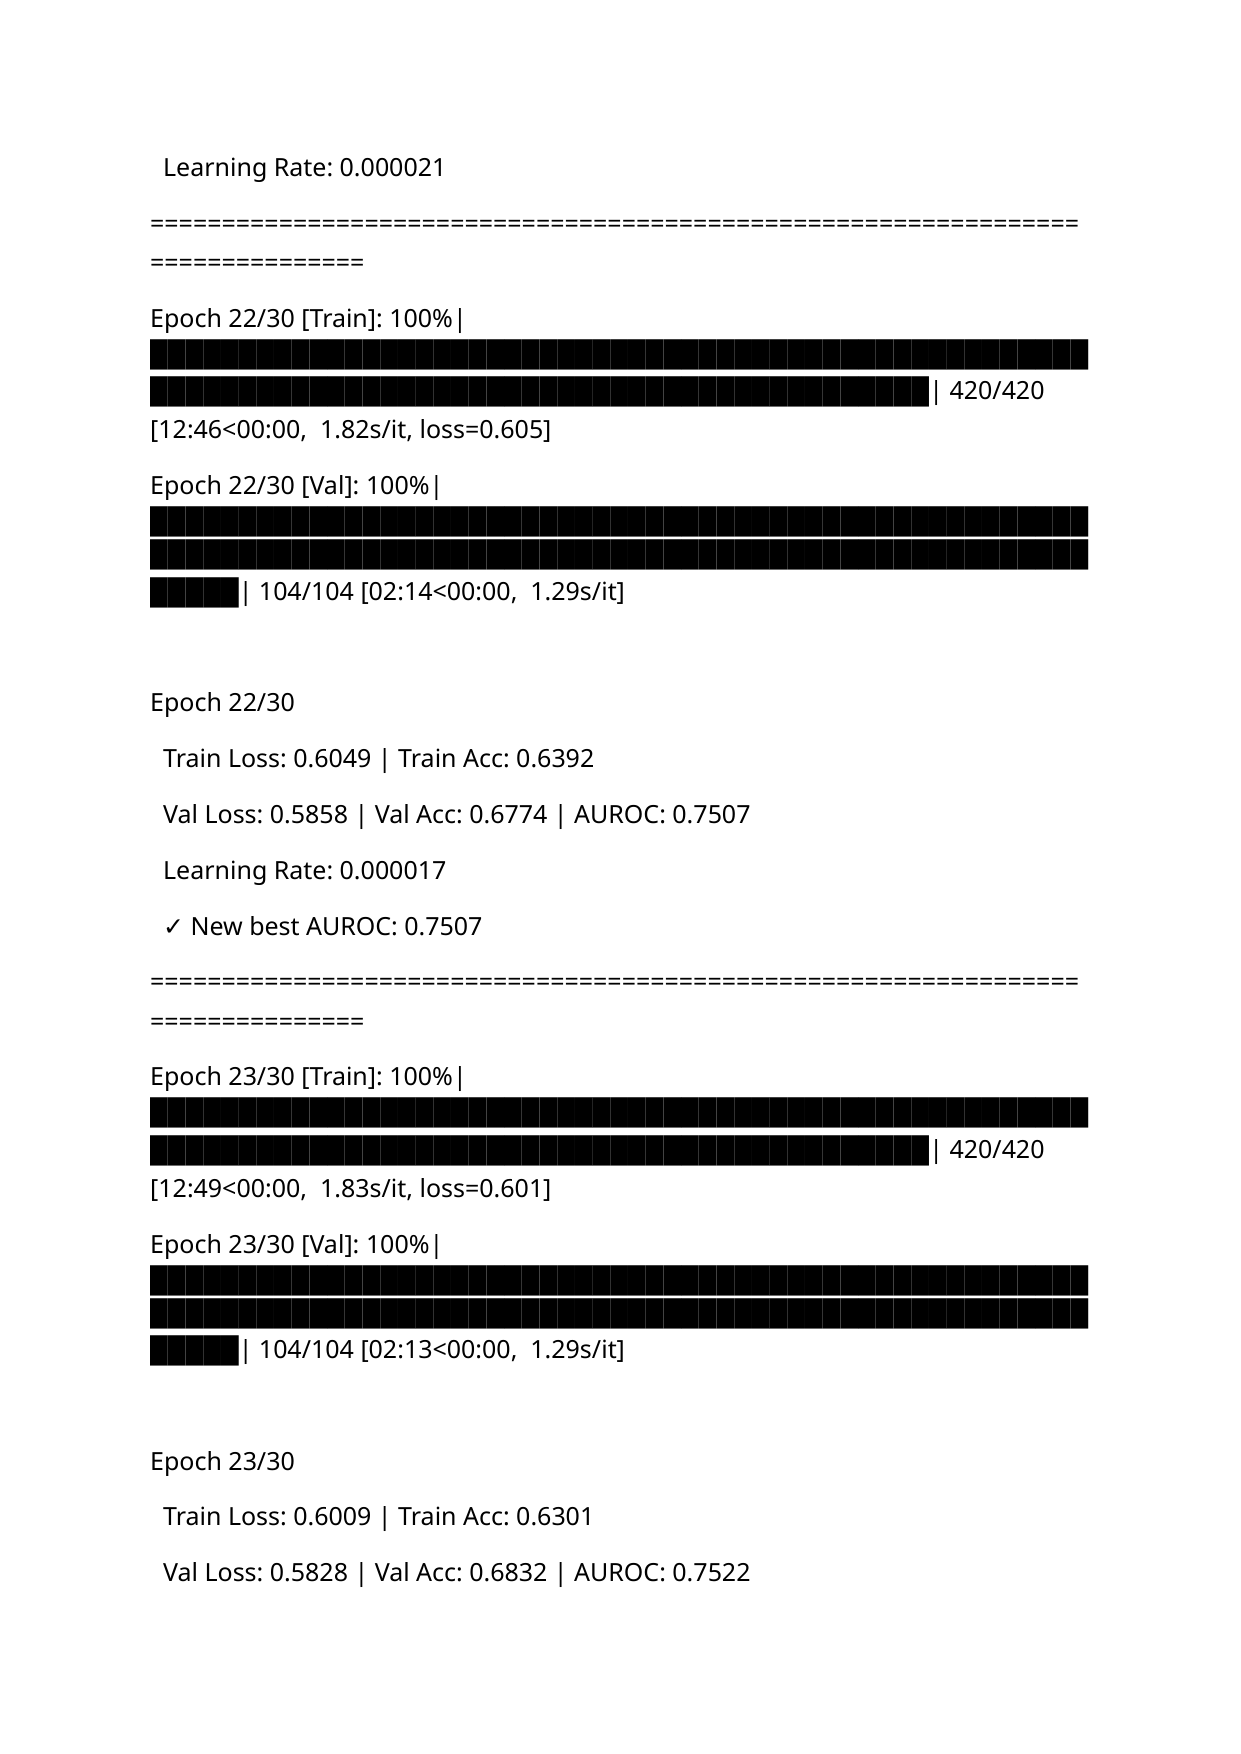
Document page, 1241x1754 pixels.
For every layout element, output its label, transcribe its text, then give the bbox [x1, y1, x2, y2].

text Train Loss: 0.6049 | Train Acc: 0.6392 [150, 741, 1090, 775]
text Epoch 22/30 [150, 685, 1090, 719]
text Val Loss: 0.5828 | Val Acc: 0.6832 | AUROC: 0.7522 [150, 1555, 1090, 1589]
text Train Loss: 0.6009 | Train Acc: 0.6301 [150, 1499, 1090, 1533]
text Epoch 23/30 [150, 1443, 1090, 1477]
text Epoch 22/30 [Val]: 100%|███████████████████████████████████████████████████████████████████████████████████████████████████████████████| 104/104 [02:14<00:00, 1.29s/it] [150, 468, 1090, 607]
text Learning Rate: 0.000021 [150, 150, 1090, 184]
text ================================================================================ [150, 206, 1090, 279]
text ================================================================================ [150, 964, 1090, 1037]
text Epoch 22/30 [Train]: 100%|█████████████████████████████████████████████████████████████████████████████████████████████████| 420/420 [12:46<00:00, 1.82s/it, loss=0.605] [150, 301, 1090, 446]
text ✓ New best AUROC: 0.7507 [150, 908, 1090, 942]
text Learning Rate: 0.000017 [150, 852, 1090, 886]
text Epoch 23/30 [Val]: 100%|███████████████████████████████████████████████████████████████████████████████████████████████████████████████| 104/104 [02:13<00:00, 1.29s/it] [150, 1226, 1090, 1366]
text Epoch 23/30 [Train]: 100%|█████████████████████████████████████████████████████████████████████████████████████████████████| 420/420 [12:49<00:00, 1.83s/it, loss=0.601] [150, 1059, 1090, 1204]
text Val Loss: 0.5858 | Val Acc: 0.6774 | AUROC: 0.7507 [150, 797, 1090, 831]
